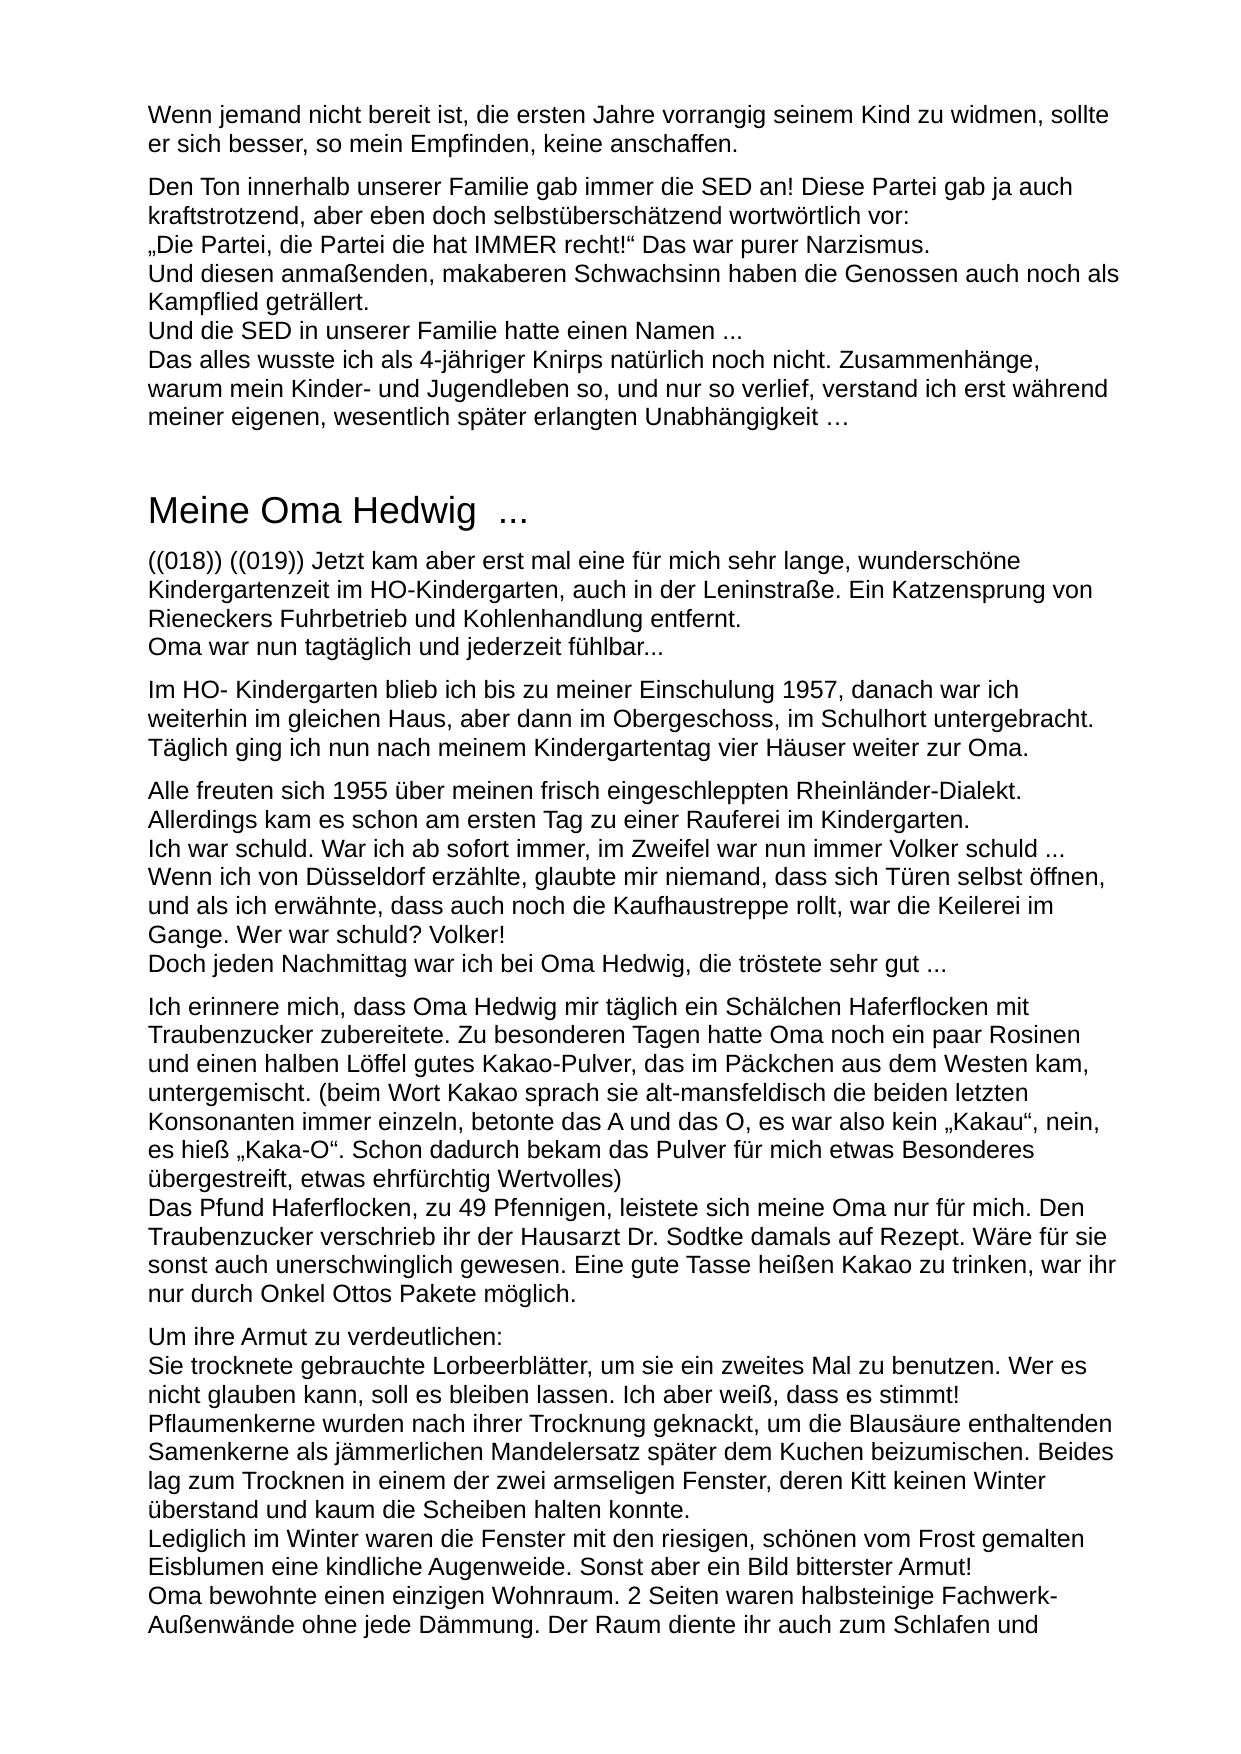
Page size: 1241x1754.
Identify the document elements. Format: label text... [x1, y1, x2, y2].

text Sie trocknete gebrauchte Lorbeerblätter, um sie ein zweites Mal zu benutzen. Wer es nicht glauben kann, soll es bleiben lassen. Ich aber weiß, dass es stimmt! [148, 1351, 1122, 1408]
text Den Ton innerhalb unserer Familie gab immer die SED an! Diese Partei gab ja auch kraftstrotzend, aber eben doch selbstüberschätzend wortwörtlich vor: [148, 172, 1122, 230]
text Doch jeden Nachmittag war ich bei Oma Hedwig, die tröstete sehr gut ... [148, 948, 1122, 977]
text Das alles wusste ich als 4-jähriger Knirps natürlich noch nicht. Zusammenhänge, warum mein Kinder- und Jugendleben so, und nur so verlief, verstand ich erst während meiner eigenen, wesentlich später erlangten Unabhängigkeit … [148, 345, 1122, 431]
text Ich erinnere mich, dass Oma Hedwig mir täglich ein Schälchen Haferflocken mit Traubenzucker zubereitete. Zu besonderen Tagen hatte Oma noch ein paar Rosinen und einen halben Löffel gutes Kakao-Pulver, das im Päckchen aus dem Westen kam, untergemischt. (beim Wort Kakao sprach sie alt-mansfeldisch die beiden letzten Konsonanten immer einzeln, betonte das A und das O, es war also kein „Kakau“, nein, es hieß „Kaka-O“. Schon dadurch bekam das Pulver für mich etwas Besonderes übergestreift, etwas ehrfürchtig Wertvolles) [148, 992, 1122, 1193]
text Das Pfund Haferflocken, zu 49 Pfennigen, leistete sich meine Oma nur für mich. Den Traubenzucker verschrieb ihr der Hausarzt Dr. Sodtke damals auf Rezept. Wäre für sie sonst auch unerschwinglich gewesen. Eine gute Tasse heißen Kakao zu trinken, war ihr nur durch Onkel Ottos Pakete möglich. [148, 1193, 1122, 1308]
text ((018)) ((019)) Jetzt kam aber erst mal eine für mich sehr lange, wunderschöne Kindergartenzeit im HO-Kindergarten, auch in der Leninstraße. Ein Katzensprung von Rieneckers Fuhrbetrieb und Kohlenhandlung entfernt. [148, 546, 1122, 632]
text Pflaumenkerne wurden nach ihrer Trocknung geknackt, um die Blausäure enthaltenden Samenkerne als jämmerlichen Mandelersatz später dem Kuchen beizumischen. Beides lag zum Trocknen in einem der zwei armseligen Fenster, deren Kitt keinen Winter überstand und kaum die Scheiben halten konnte. [148, 1408, 1122, 1523]
text Und die SED in unserer Familie hatte einen Namen ... [148, 316, 1122, 345]
text Lediglich im Winter waren die Fenster mit den riesigen, schönen vom Frost gemalten Eisblumen eine kindliche Augenweide. Sonst aber ein Bild bitterster Armut! [148, 1523, 1122, 1581]
text Alle freuten sich 1955 über meinen frisch eingeschleppten Rheinländer-Dialekt. Allerdings kam es schon am ersten Tag zu einer Rauferei im Kindergarten. [148, 776, 1122, 833]
text Oma bewohnte einen einzigen Wohnraum. 2 Seiten waren halbsteinige Fachwerk-Außenwände ohne jede Dämmung. Der Raum diente ihr auch zum Schlafen und [148, 1581, 1122, 1638]
text Meine Oma Hedwig ... [148, 488, 1122, 532]
text Ich war schuld. War ich ab sofort immer, im Zweifel war nun immer Volker schuld ... [148, 833, 1122, 862]
text Und diesen anmaßenden, makaberen Schwachsinn haben die Genossen auch noch als Kampflied geträllert. [148, 258, 1122, 316]
text Wenn ich von Düsseldorf erzählte, glaubte mir niemand, dass sich Türen selbst öffnen, und als ich erwähnte, dass auch noch die Kaufhaustreppe rollt, war die Keilerei im Gange. Wer war schuld? Volker! [148, 862, 1122, 948]
text „Die Partei, die Partei die hat IMMER recht!“ Das war purer Narzismus. [148, 230, 1122, 258]
text Im HO- Kindergarten blieb ich bis zu meiner Einschulung 1957, danach war ich weiterhin im gleichen Haus, aber dann im Obergeschoss, im Schulhort untergebracht. Täglich ging ich nun nach meinem Kindergartentag vier Häuser weiter zur Oma. [148, 675, 1122, 762]
text Wenn jemand nicht bereit ist, die ersten Jahre vorrangig seinem Kind zu widmen, sollte er sich besser, so mein Empfinden, keine anschaffen. [148, 100, 1122, 158]
text Oma war nun tagtäglich und jederzeit fühlbar... [148, 632, 1122, 661]
text Um ihre Armut zu verdeutlichen: [148, 1322, 1122, 1351]
